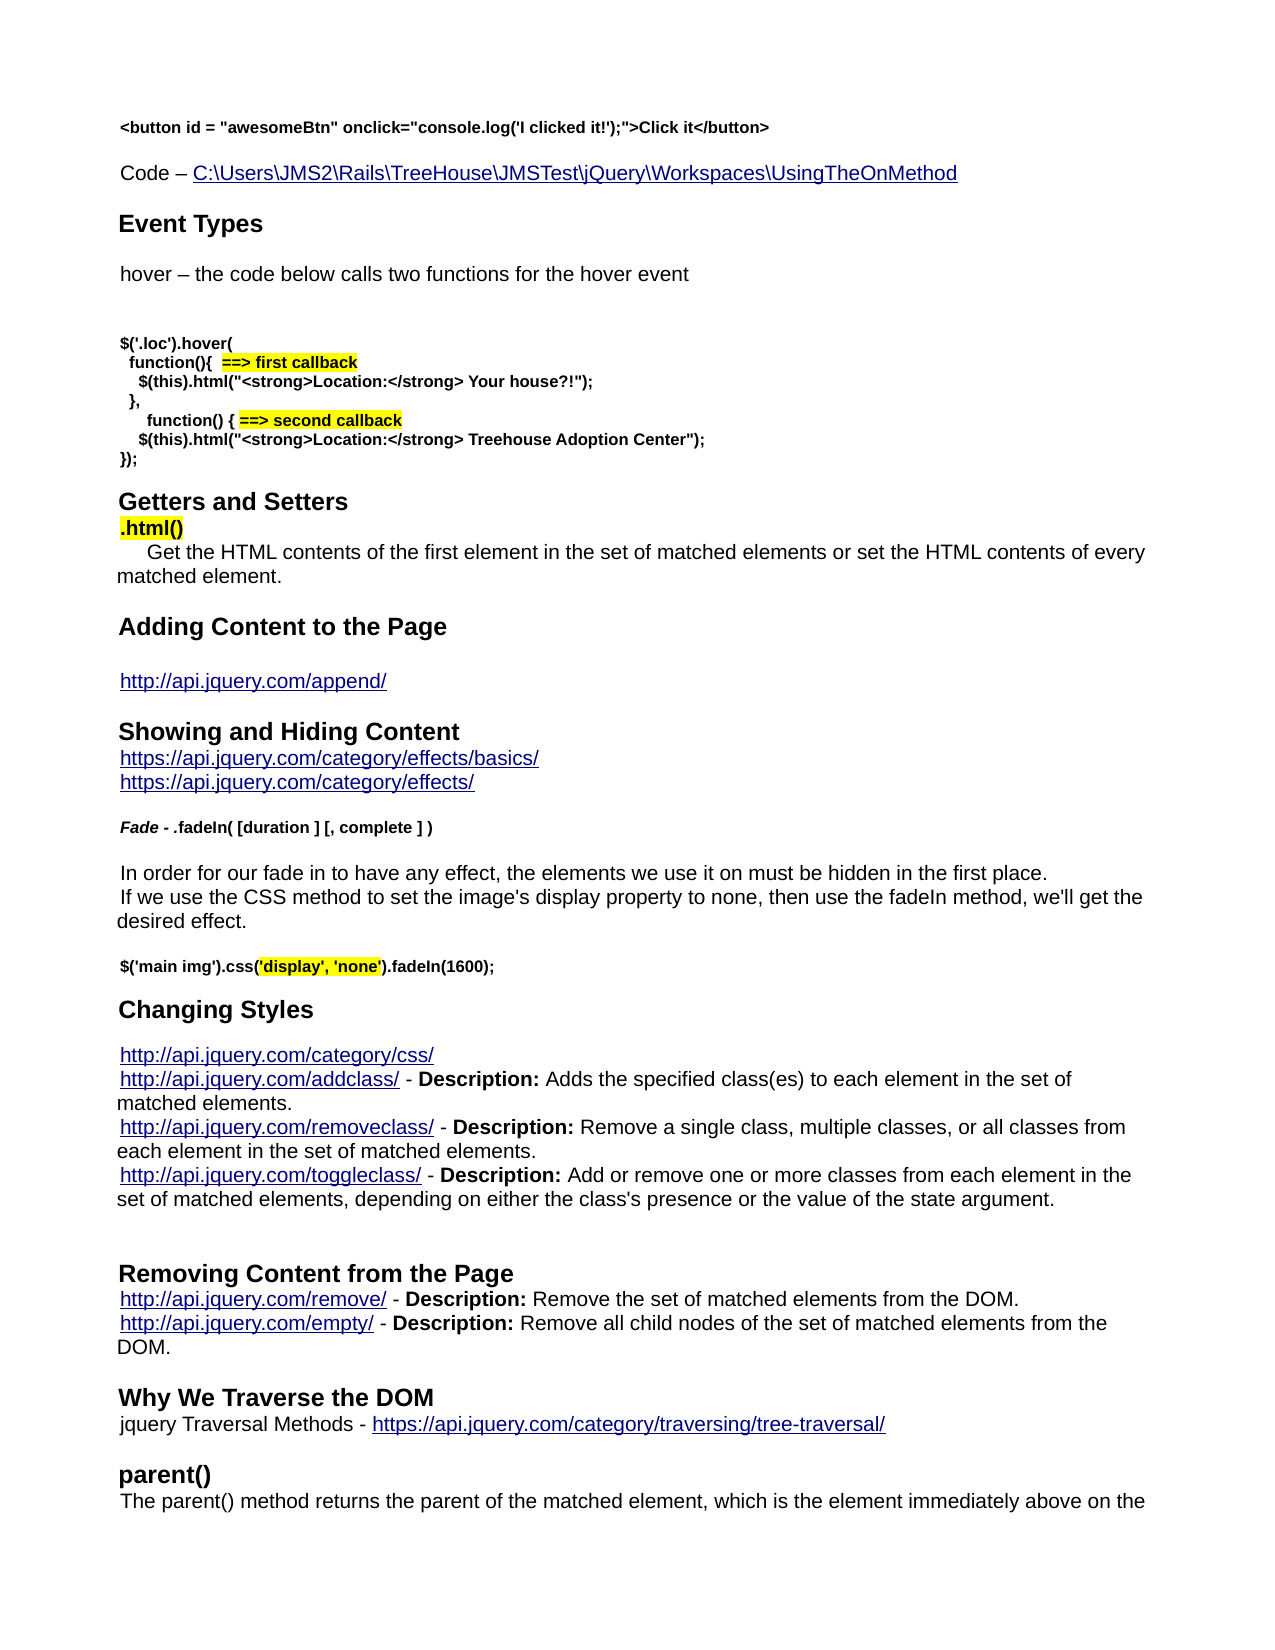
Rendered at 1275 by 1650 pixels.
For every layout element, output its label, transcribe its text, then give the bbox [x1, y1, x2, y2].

text http://api.jquery.com/addclass/ - Description: Adds the specified class(es) to each element in the set of matched elements. [117, 1067, 1157, 1115]
subtitle Event Types [118, 209, 1157, 238]
subtitle Showing and Hiding Content [118, 717, 1157, 746]
text http://api.jquery.com/category/css/ [117, 1043, 1157, 1067]
text }); [117, 449, 1157, 468]
text http://api.jquery.com/removeclass/ - Description: Remove a single class, multiple classes, or all classes from each element in the set of matched elements. [117, 1115, 1157, 1163]
text http://api.jquery.com/toggleclass/ - Description: Add or remove one or more classes from each element in the set of matched elements, depending on either the class's presence or the value of the state argument. [117, 1163, 1157, 1211]
subtitle Adding Content to the Page [118, 612, 1157, 640]
subtitle Removing Content from the Page [118, 1258, 1157, 1287]
text In order for our fade in to have any effect, the elements we use it on must be hidden in the first place. [117, 861, 1157, 885]
text $(this).html("<strong>Location:</strong> Your house?!"); [117, 372, 1157, 391]
subtitle Why We Traverse the DOM [118, 1383, 1157, 1412]
text function(){ ==> first callback [117, 353, 1157, 372]
text http://api.jquery.com/empty/ - Description: Remove all child nodes of the set of matched elements from the DOM. [117, 1311, 1157, 1359]
text jquery Traversal Methods - https://api.jquery.com/category/traversing/tree-traversal/ [117, 1412, 1157, 1436]
text http://api.jquery.com/append/ [117, 669, 1157, 693]
text If we use the CSS method to set the image's display property to none, then use the fadeIn method, we'll get the desired effect. [117, 885, 1157, 933]
text https://api.jquery.com/category/effects/ [117, 770, 1157, 794]
text .html() [117, 516, 1157, 540]
text }, [117, 391, 1157, 410]
text $(this).html("<strong>Location:</strong> Treehouse Adoption Center"); [117, 429, 1157, 449]
text Fade - .fadeIn( [duration ] [, complete ] ) [117, 818, 1157, 837]
text Get the HTML contents of the first element in the set of matched elements or set the HTML contents of every matched element. [117, 540, 1157, 588]
text <button id = "awesomeBtn" onclick="console.log('I clicked it!');">Click it</button> [117, 118, 1157, 137]
text The parent() method returns the parent of the matched element, which is the element immediately above on the [117, 1488, 1157, 1512]
text hover – the code below calls two functions for the hover event [117, 262, 1157, 286]
subtitle Getters and Setters [118, 487, 1157, 516]
text $('.loc').hover( [117, 334, 1157, 353]
text function() { ==> second callback [117, 410, 1157, 429]
text $('main img').css('display', 'none').fadeIn(1600); [117, 957, 1157, 976]
text https://api.jquery.com/category/effects/basics/ [117, 746, 1157, 770]
text http://api.jquery.com/remove/ - Description: Remove the set of matched elements from the DOM. [117, 1287, 1157, 1311]
subtitle Changing Styles [118, 995, 1157, 1024]
subtitle parent() [118, 1460, 1157, 1488]
text Code – C:\Users\JMS2\Rails\TreeHouse\JMSTest\jQuery\Workspaces\UsingTheOnMethod [117, 161, 1157, 185]
